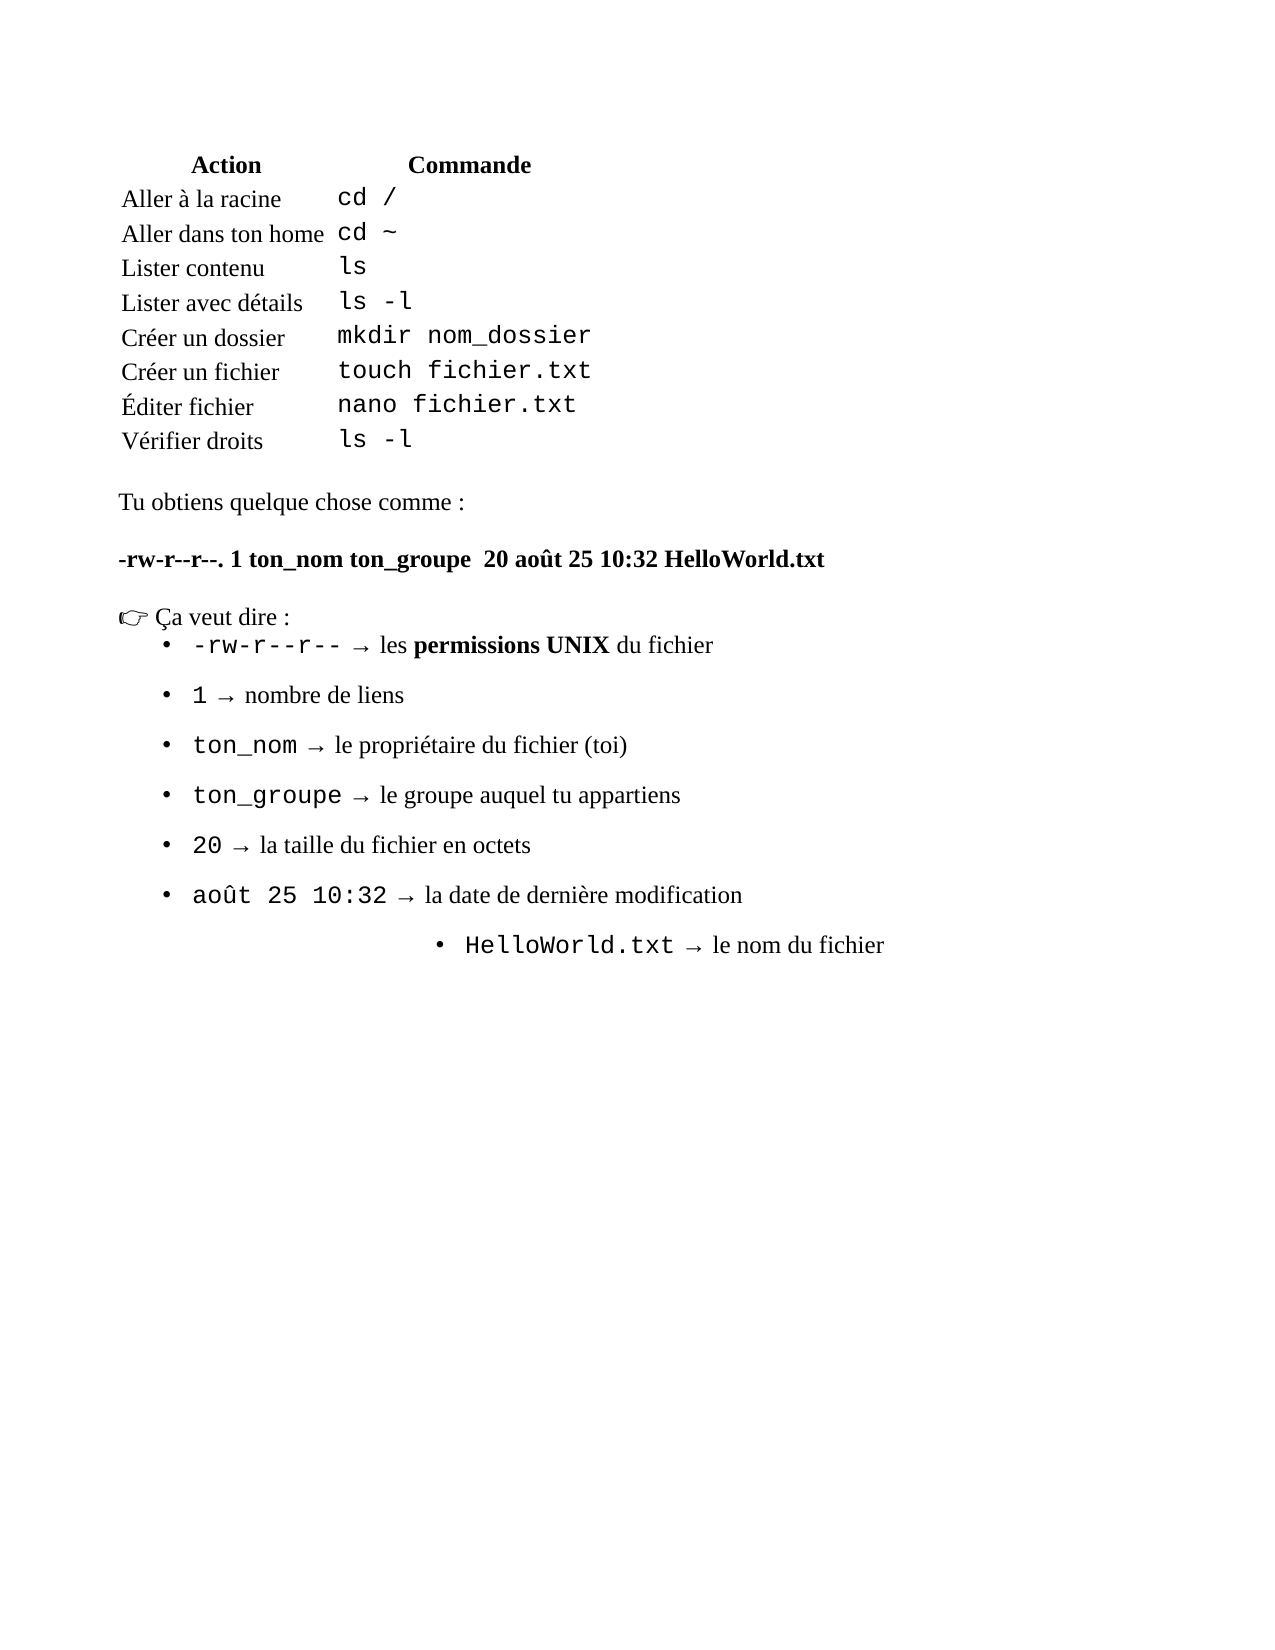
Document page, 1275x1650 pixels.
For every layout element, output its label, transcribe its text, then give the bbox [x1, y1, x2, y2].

table_cell ls -l [334, 285, 605, 320]
list 20 → la taille du fichier en octets [162, 831, 1157, 861]
table_cell cd / [334, 181, 605, 216]
table_cell ls [334, 251, 605, 285]
table_cell Vérifier droits [118, 424, 334, 458]
table_cell mkdir nom_dossier [334, 320, 605, 354]
list ton_nom → le propriétaire du fichier (toi) [162, 731, 1157, 761]
table_cell touch fichier.txt [334, 354, 605, 389]
list 1 → nombre de liens [162, 681, 1157, 711]
list ton_groupe → le groupe auquel tu appartiens [162, 781, 1157, 811]
text Tu obtiens quelque chose comme : [118, 458, 1157, 544]
list août 25 10:32 → la date de dernière modification [162, 881, 1157, 911]
table_cell Lister contenu [118, 251, 334, 285]
table_cell Aller à la racine [118, 181, 334, 216]
table_cell Éditer fichier [118, 389, 334, 423]
table_cell Créer un fichier [118, 354, 334, 389]
list HelloWorld.txt → le nom du fichier [162, 931, 1157, 1490]
list -rw-r--r-- → les permissions UNIX du fichier [162, 631, 1157, 661]
table_cell Lister avec détails [118, 285, 334, 320]
table_cell nano fichier.txt [334, 389, 605, 423]
table_header Action [118, 147, 334, 181]
table_cell Créer un dossier [118, 320, 334, 354]
table_cell Aller dans ton home [118, 216, 334, 251]
table_header Commande [334, 147, 605, 181]
table_cell ls -l [334, 424, 605, 458]
table_cell cd ~ [334, 216, 605, 251]
text -rw-r--r--. 1 ton_nom ton_groupe 20 août 25 10:32 HelloWorld.txt 👉 Ça veut dire : [118, 544, 1157, 631]
